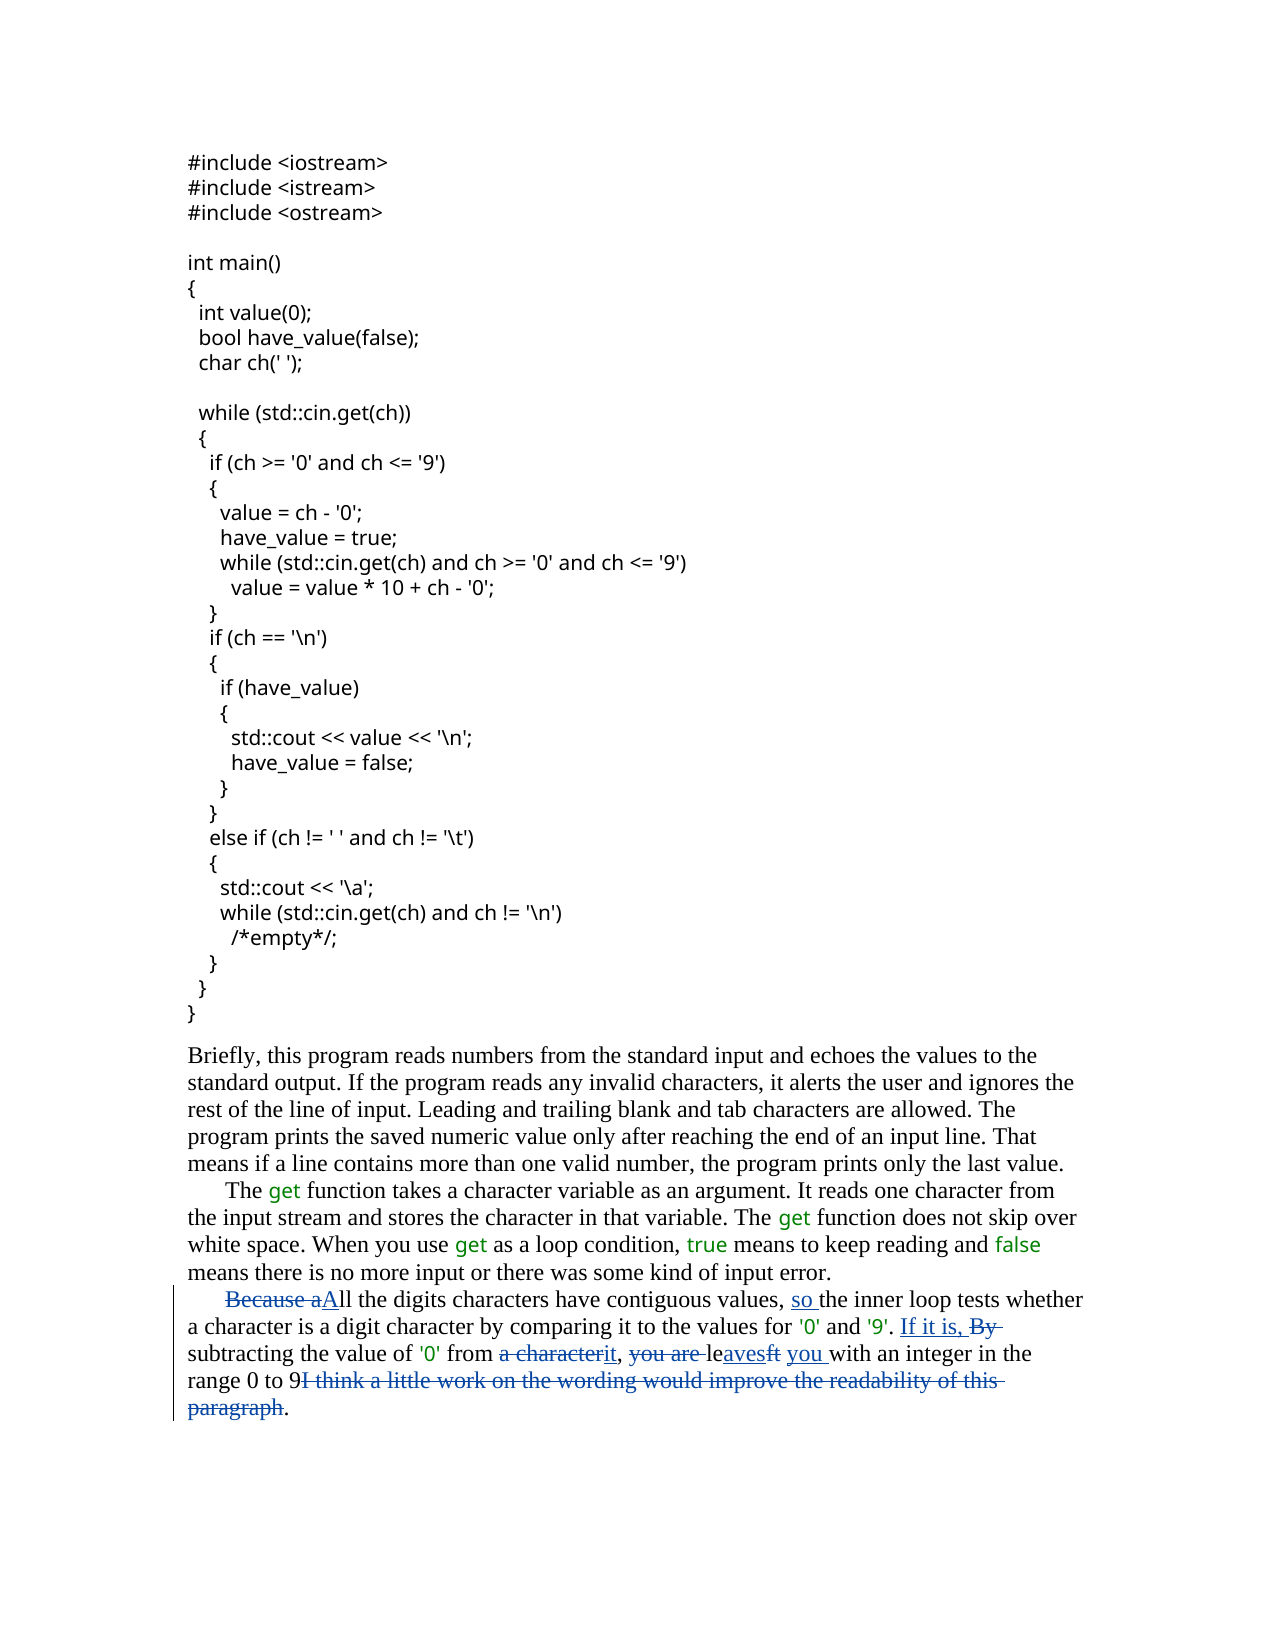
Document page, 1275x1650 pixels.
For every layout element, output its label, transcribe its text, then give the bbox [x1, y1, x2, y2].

text { [187, 475, 1072, 500]
text std::cout << value << '\n'; [187, 725, 1072, 750]
text Briefly, this program reads numbers from the standard input and echoes the values to the standard output. If the program reads any invalid characters, it alerts the user and ignores the rest of the line of input. Leading and trailing blank and tab characters are allowed. The program prints the saved numeric value only after reaching the end of an input line. That means if a line contains more than one valid number, the program prints only the last value. [187, 1042, 1087, 1177]
text int main() [187, 250, 1072, 275]
text { [187, 275, 1072, 300]
text /*empty*/; [187, 925, 1072, 950]
text } [187, 1000, 1072, 1025]
text if (ch == '\n') [187, 625, 1072, 650]
text if (have_value) [187, 675, 1072, 700]
text #include <ostream> [187, 200, 1072, 225]
text { [187, 700, 1072, 725]
text } [187, 775, 1072, 800]
text value = ch - '0'; [187, 500, 1072, 525]
text value = value * 10 + ch - '0'; [187, 575, 1072, 600]
text if (ch >= '0' and ch <= '9') [187, 450, 1072, 475]
text } [187, 800, 1072, 825]
text while (std::cin.get(ch) and ch != '\n') [187, 900, 1072, 925]
text } [187, 975, 1072, 1000]
text #include <istream> [187, 175, 1072, 200]
text bool have_value(false); [187, 325, 1072, 350]
text have_value = true; [187, 525, 1072, 550]
text { [187, 650, 1072, 675]
text All the digits characters have contiguous values, so the inner loop tests whether a character is a digit character by comparing it to the values for '0' and '9'. If it is, subtracting the value of '0' from it, leaves you with an integer in the range 0 to 9. [187, 1285, 1087, 1421]
text } [187, 950, 1072, 975]
text } [187, 600, 1072, 625]
text while (std::cin.get(ch)) [187, 400, 1072, 425]
text while (std::cin.get(ch) and ch >= '0' and ch <= '9') [187, 550, 1072, 575]
text { [187, 425, 1072, 450]
text int value(0); [187, 300, 1072, 325]
text else if (ch != ' ' and ch != '\t') [187, 825, 1072, 850]
text { [187, 850, 1072, 875]
text #include <iostream> [187, 150, 1072, 175]
text char ch(' '); [187, 350, 1072, 375]
text std::cout << '\a'; [187, 875, 1072, 900]
text have_value = false; [187, 750, 1072, 775]
text The get function takes a character variable as an argument. It reads one character from the input stream and stores the character in that variable. The get function does not skip over white space. When you use get as a loop condition, true means to keep reading and false means there is no more input or there was some kind of input error. [187, 1177, 1087, 1285]
